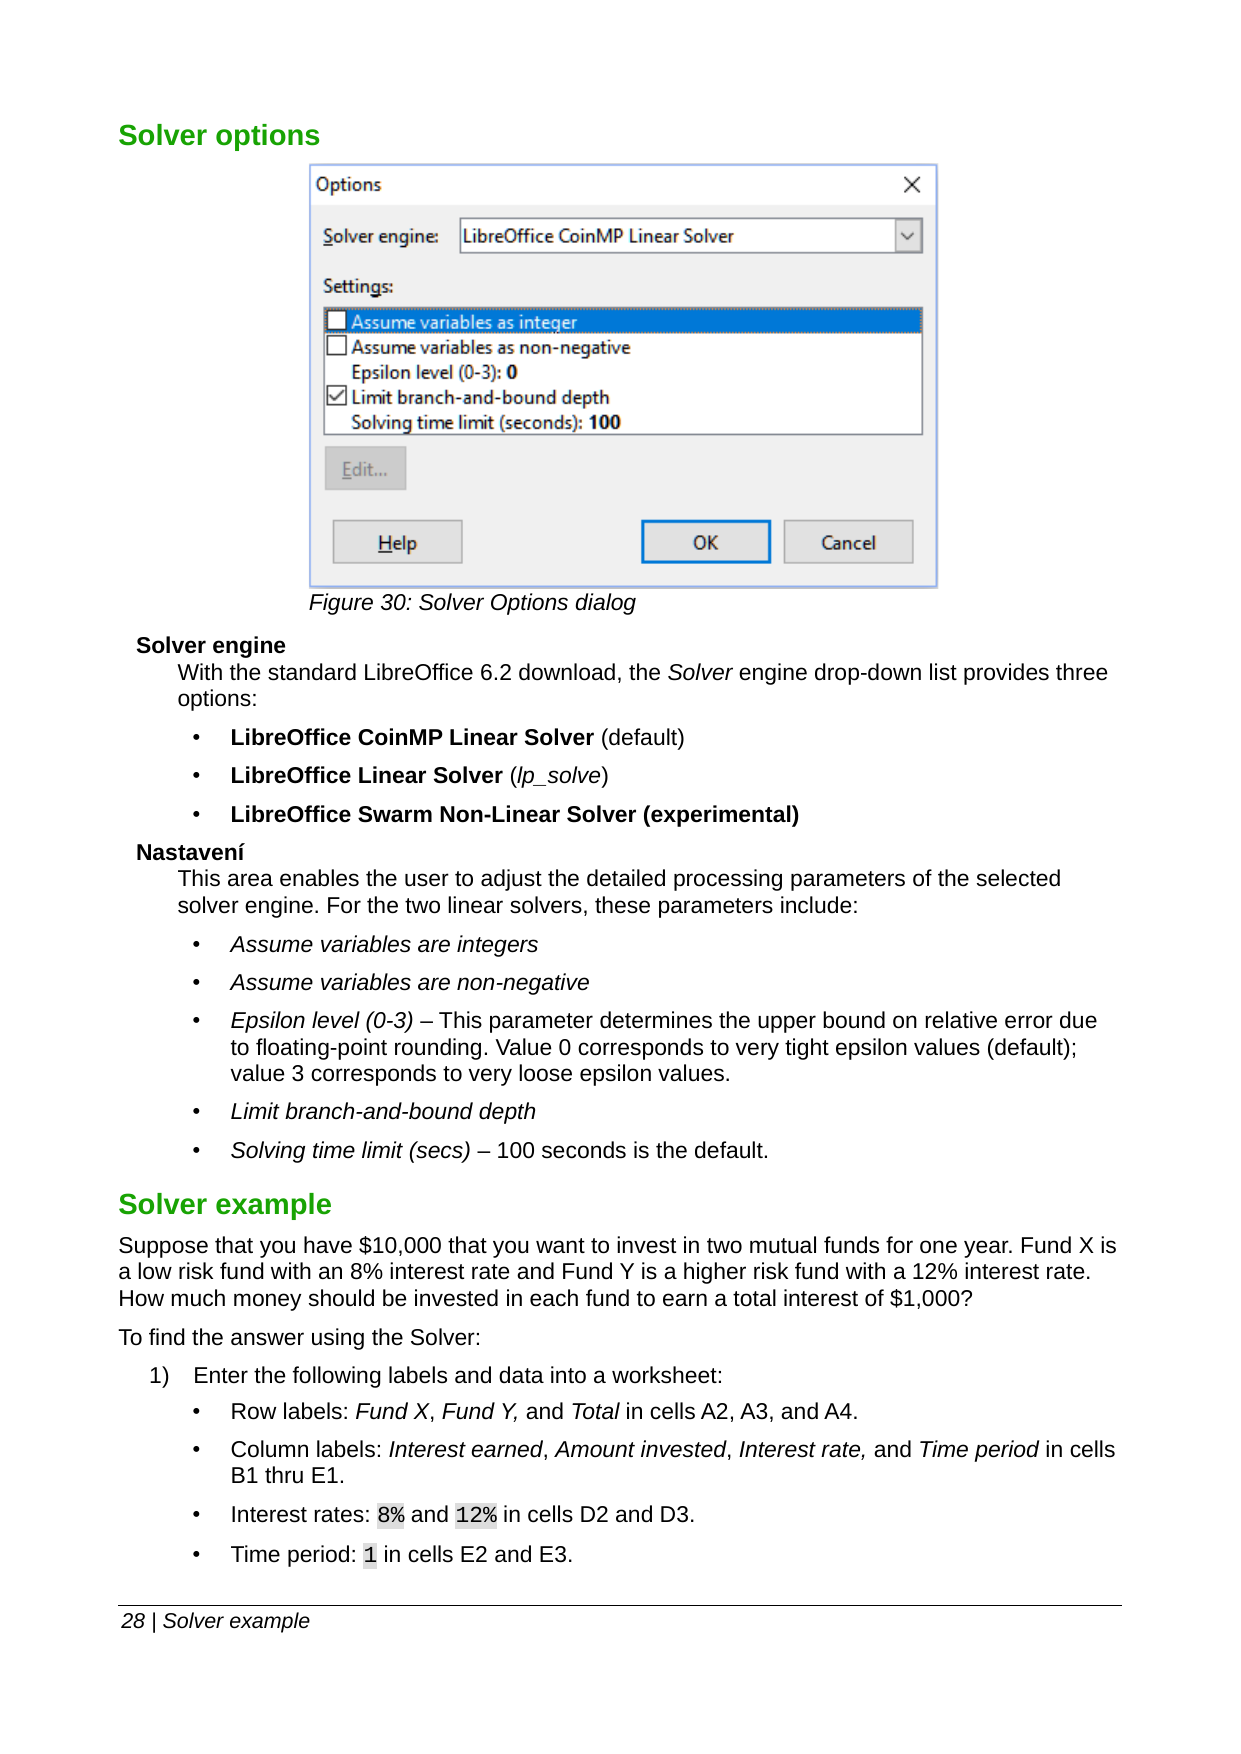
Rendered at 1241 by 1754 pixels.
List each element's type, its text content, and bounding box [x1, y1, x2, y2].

subtitle Solver options [118, 118, 1122, 152]
subtitle Solver example [118, 1187, 1122, 1220]
list Solving time limit (secs) – 100 seconds is the default. [192, 1137, 1122, 1163]
list Limit branch-and-bound depth [192, 1098, 1122, 1125]
list Epsilon level (0-3) – This parameter determines the upper bound on relative error due to floating-point rounding. Value 0 corresponds to very tight epsilon values (default); value 3 corresponds to very loose epsilon values. [192, 1007, 1122, 1086]
text Suppose that you have $10,000 that you want to invest in two mutual funds for one year. Fund X is a low risk fund with an 8% interest rate and Fund Y is a higher risk fund with a 12% interest rate. How much money should be invested in each fund to earn a total interest of $1,000? [118, 1232, 1122, 1311]
text Nastavení [136, 839, 1122, 865]
list Interest rates: 8% and 12% in cells D2 and D3. [192, 1501, 1122, 1529]
list LibreOffice CoinMP Linear Solver (default) [192, 724, 1122, 750]
text To find the answer using the Solver: [118, 1323, 1122, 1350]
picture [308, 163, 939, 589]
list Time period: 1 in cells E2 and E3. [192, 1541, 1122, 1569]
text With the standard LibreOffice 6.2 download, the Solver engine drop-down list provides three options: [177, 659, 1122, 712]
text This area enables the user to adjust the detailed processing parameters of the selected solver engine. For the two linear solvers, these parameters include: [177, 865, 1122, 918]
list LibreOffice Linear Solver (lp_solve) [192, 762, 1122, 789]
list LibreOffice Swarm Non-Linear Solver (experimental) [192, 801, 1122, 827]
list Assume variables are non-negative [192, 969, 1122, 995]
list Assume variables are integers [192, 931, 1122, 957]
text Solver engine [136, 632, 1122, 659]
list Enter the following labels and data into a worksheet: [169, 1362, 1122, 1389]
text Figure 30: Solver Options dialog [309, 589, 938, 615]
list Row labels: Fund X, Fund Y, and Total in cells A2, A3, and A4. [192, 1398, 1122, 1424]
list Column labels: Interest earned, Amount invested, Interest rate, and Time period in cells B1 thru E1. [192, 1436, 1122, 1489]
